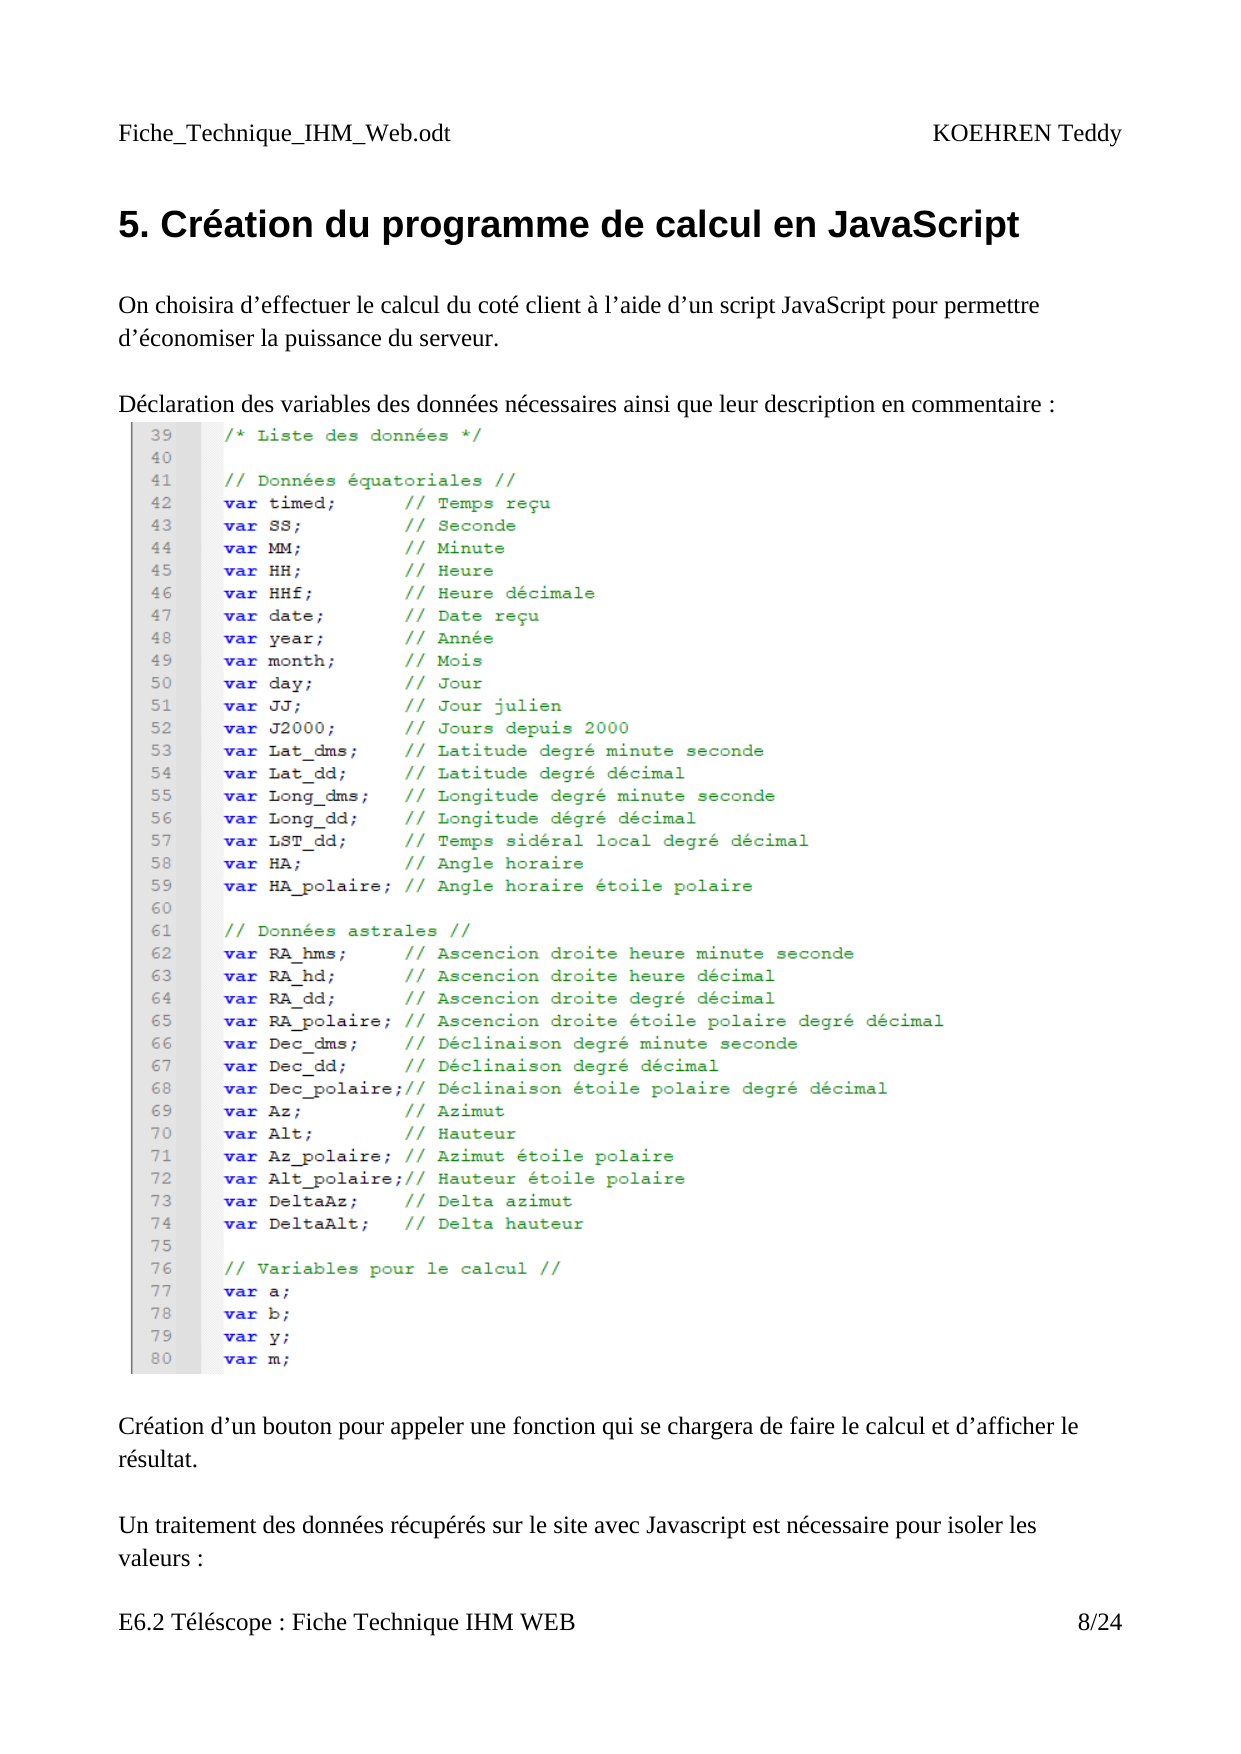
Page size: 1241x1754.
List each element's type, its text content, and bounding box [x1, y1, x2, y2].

text Un traitement des données récupérés sur le site avec Javascript est nécessaire pour isoler les valeurs : [118, 1510, 1122, 1572]
picture [130, 422, 1110, 1374]
text Déclaration des variables des données nécessaires ainsi que leur description en commentaire : [118, 389, 1122, 418]
subtitle 5. Création du programme de calcul en JavaScript [118, 201, 1122, 245]
text On choisira d’effectuer le calcul du coté client à l’aide d’un script JavaScript pour permettre d’économiser la puissance du serveur. [118, 291, 1122, 352]
text Création d’un bouton pour appeler une fonction qui se chargera de faire le calcul et d’afficher le résultat. [118, 1411, 1122, 1473]
